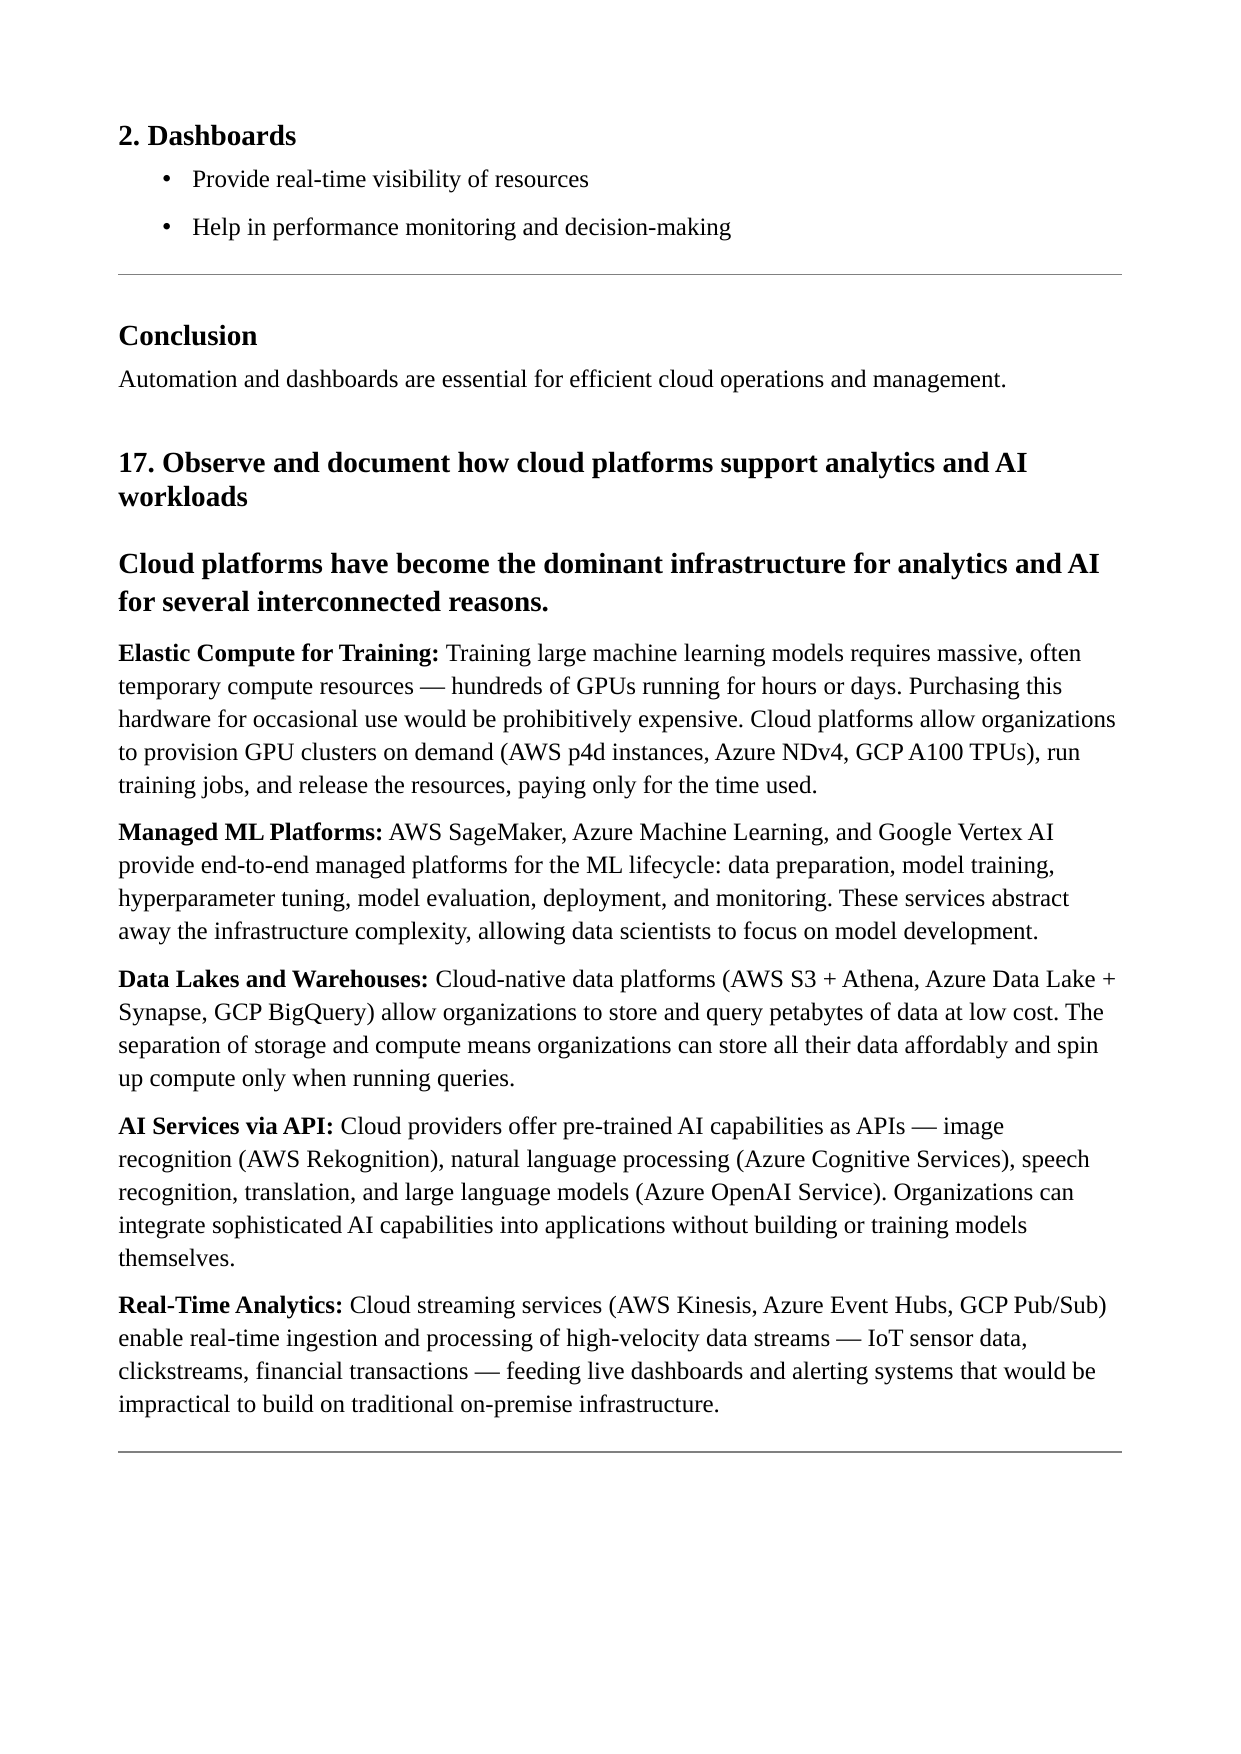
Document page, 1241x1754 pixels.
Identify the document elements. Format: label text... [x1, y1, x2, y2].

text AI Services via API: Cloud providers offer pre-trained AI capabilities as APIs — image recognition (AWS Rekognition), natural language processing (Azure Cognitive Services), speech recognition, translation, and large language models (Azure OpenAI Service). Organizations can integrate sophisticated AI capabilities into applications without building or training models themselves. [118, 1111, 1122, 1272]
text Automation and dashboards are essential for efficient cloud operations and management. [118, 364, 1122, 393]
list Provide real-time visibility of resources [162, 164, 1122, 193]
subtitle Conclusion [118, 318, 1122, 352]
list Help in performance monitoring and decision-making [162, 212, 1122, 241]
text Data Lakes and Warehouses: Cloud-native data platforms (AWS S3 + Athena, Azure Data Lake + Synapse, GCP BigQuery) allow organizations to store and query petabytes of data at low cost. The separation of storage and compute means organizations can store all their data affordably and spin up compute only when running queries. [118, 964, 1122, 1092]
text Elastic Compute for Training: Training large machine learning models requires massive, often temporary compute resources — hundreds of GPUs running for hours or days. Purchasing this hardware for occasional use would be prohibitively expensive. Cloud platforms allow organizations to provision GPU clusters on demand (AWS p4d instances, Azure NDv4, GCP A100 TPUs), run training jobs, and release the resources, paying only for the time used. [118, 638, 1122, 798]
text 17. Observe and document how cloud platforms support analytics and AI [118, 445, 1122, 479]
text Managed ML Platforms: AWS SageMaker, Azure Machine Learning, and Google Vertex AI provide end-to-end managed platforms for the ML lifecycle: data preparation, model training, hyperparameter tuning, model evaluation, deployment, and monitoring. These services abstract away the infrastructure complexity, allowing data scientists to focus on model development. [118, 817, 1122, 945]
text workloads [118, 479, 1122, 512]
text Real-Time Analytics: Cloud streaming services (AWS Kinesis, Azure Event Hubs, GCP Pub/Sub) enable real-time ingestion and processing of high-velocity data streams — IoT sensor data, clickstreams, financial transactions — feeding live dashboards and alerting systems that would be impractical to build on traditional on-premise infrastructure. [118, 1290, 1122, 1418]
subtitle 2. Dashboards [118, 118, 1122, 152]
text Cloud platforms have become the dominant infrastructure for analytics and AI for several interconnected reasons. [118, 546, 1122, 618]
